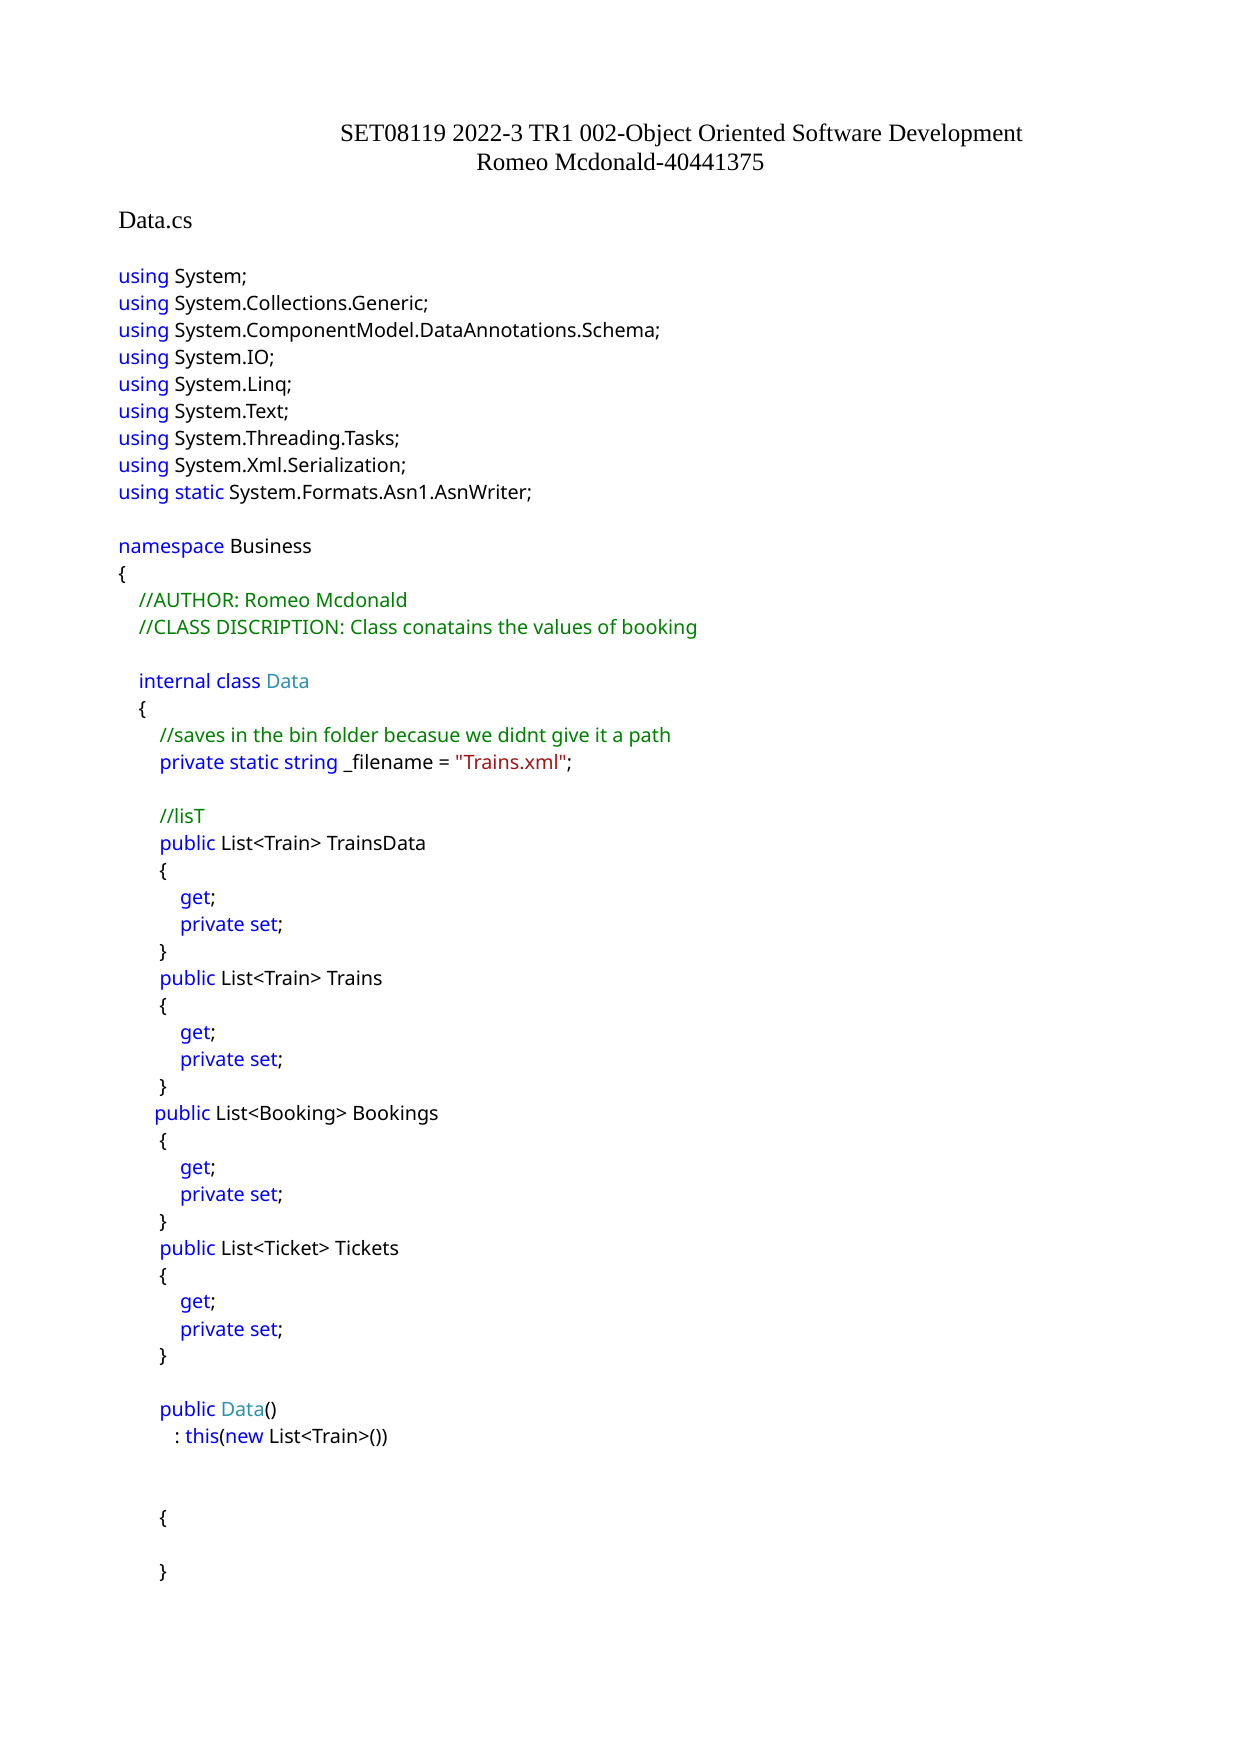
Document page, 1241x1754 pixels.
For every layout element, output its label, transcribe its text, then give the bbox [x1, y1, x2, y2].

text internal class Data [118, 667, 1122, 694]
text using System.Linq; [118, 371, 1122, 397]
text private set; [118, 1315, 1122, 1342]
text } [118, 1072, 1122, 1099]
text private set; [118, 1180, 1122, 1207]
text { [118, 559, 1122, 586]
text using System.Text; [118, 397, 1122, 424]
text Data.cs [118, 205, 1122, 234]
text } [118, 937, 1122, 964]
text //saves in the bin folder becasue we didnt give it a path [118, 721, 1122, 748]
text private set; [118, 910, 1122, 937]
text public Data() [118, 1396, 1122, 1423]
text public List<Booking> Bookings [118, 1099, 1122, 1126]
text using System.Collections.Generic; [118, 289, 1122, 317]
text { [118, 1126, 1122, 1153]
text using System.Threading.Tasks; [118, 424, 1122, 451]
text get; [118, 1153, 1122, 1180]
text } [118, 1207, 1122, 1234]
text get; [118, 1288, 1122, 1315]
text using System.IO; [118, 343, 1122, 371]
text { [118, 856, 1122, 883]
text public List<Ticket> Tickets [118, 1234, 1122, 1261]
text //AUTHOR: Romeo Mcdonald [118, 586, 1122, 613]
text namespace Business [118, 532, 1122, 559]
text public List<Train> TrainsData [118, 829, 1122, 856]
text using static System.Formats.Asn1.AsnWriter; [118, 478, 1122, 505]
text } [118, 1342, 1122, 1369]
text using System.Xml.Serialization; [118, 451, 1122, 478]
text //lisT [118, 802, 1122, 829]
text get; [118, 1018, 1122, 1045]
text { [118, 1504, 1122, 1531]
text get; [118, 883, 1122, 910]
text using System; [118, 263, 1122, 289]
text private set; [118, 1045, 1122, 1072]
text { [118, 1261, 1122, 1288]
text public List<Train> Trains [118, 964, 1122, 991]
text //CLASS DISCRIPTION: Class conatains the values of booking [118, 613, 1122, 640]
text { [118, 991, 1122, 1018]
text private static string _filename = "Trains.xml"; [118, 748, 1122, 775]
text { [118, 694, 1122, 721]
text } [118, 1558, 1122, 1584]
text using System.ComponentModel.DataAnnotations.Schema; [118, 317, 1122, 343]
text : this(new List<Train>()) [118, 1423, 1122, 1450]
